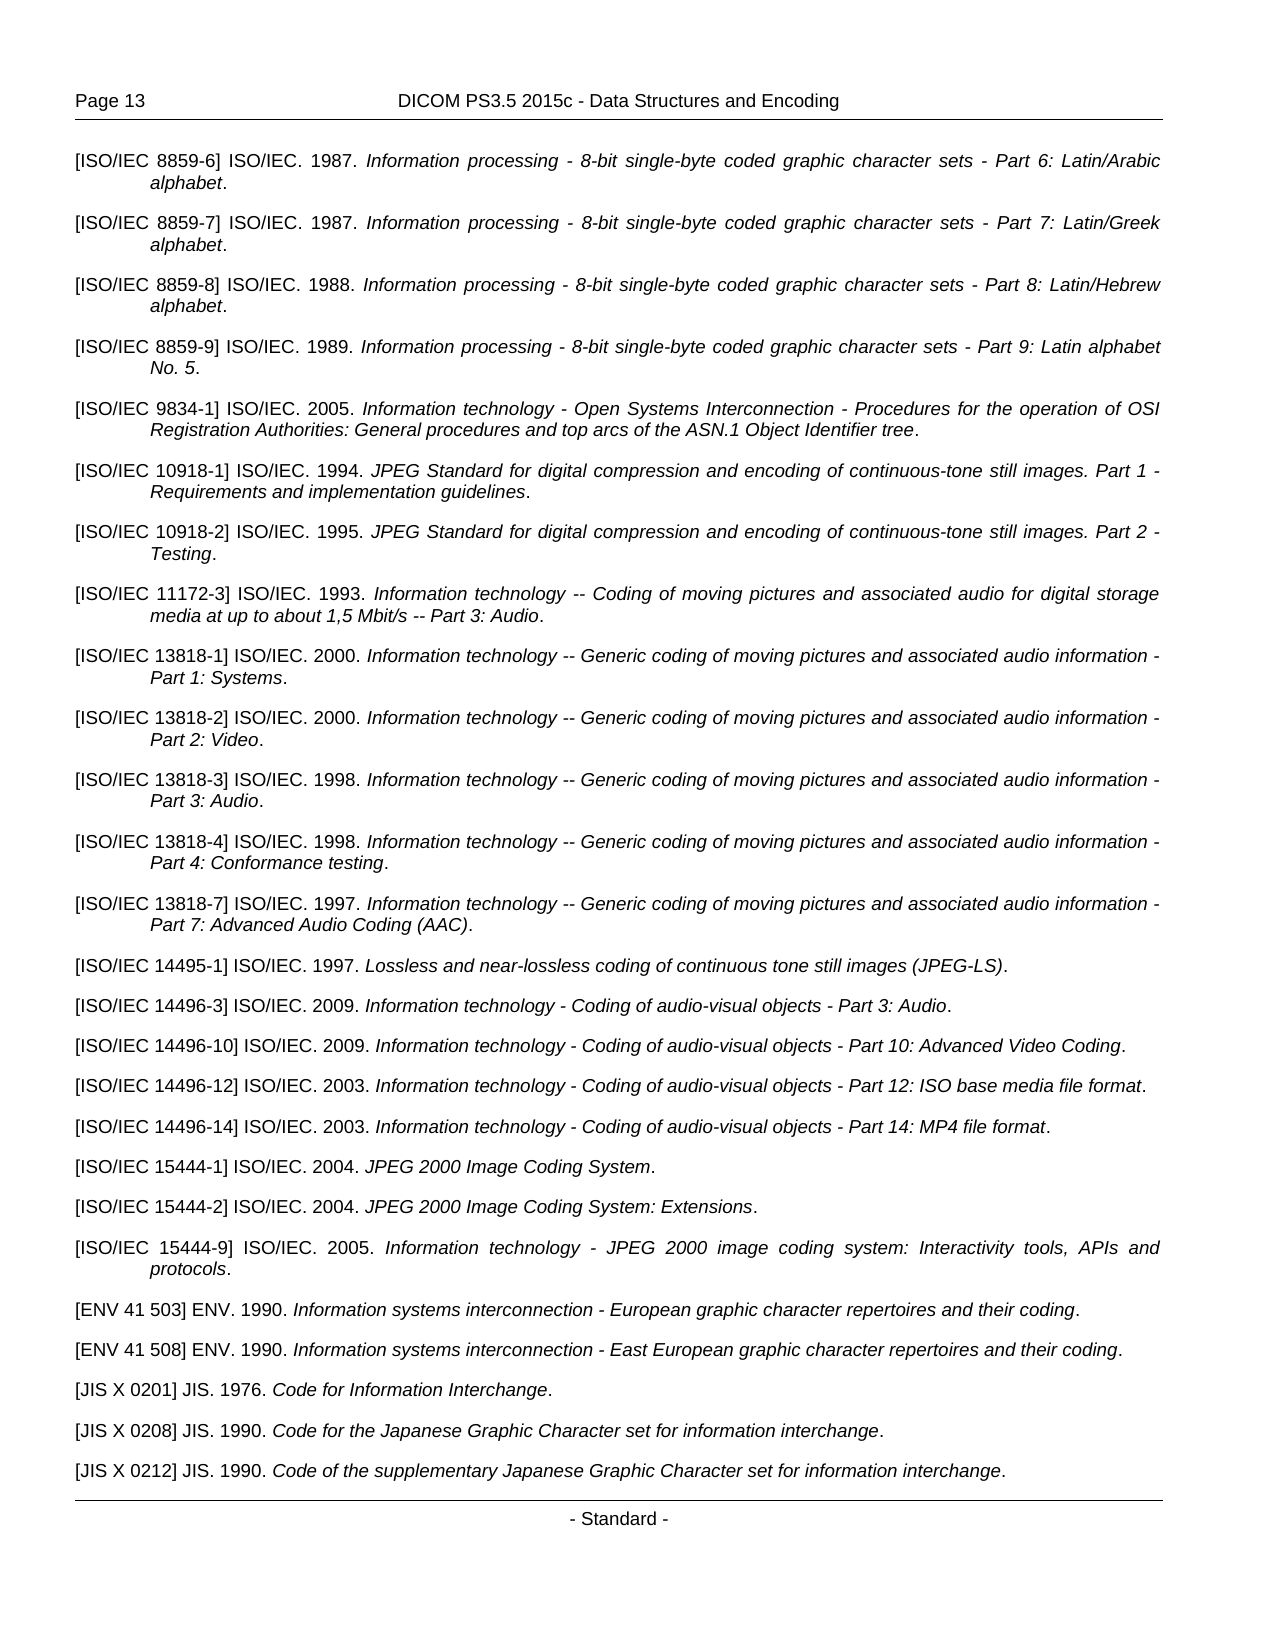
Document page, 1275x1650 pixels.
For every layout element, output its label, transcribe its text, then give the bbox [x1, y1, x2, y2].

text [ISO/IEC 14496-10] ISO/IEC. 2009. Information technology - Coding of audio-visual objects - Part 10: Advanced Video Coding. [75, 1035, 1162, 1057]
text [ISO/IEC 8859-8] ISO/IEC. 1988. Information processing - 8-bit single-byte coded graphic character sets - Part 8: Latin/Hebrew alphabet. [75, 274, 1162, 317]
text [ISO/IEC 8859-9] ISO/IEC. 1989. Information processing - 8-bit single-byte coded graphic character sets - Part 9: Latin alphabet No. 5. [75, 336, 1162, 379]
text [JIS X 0212] JIS. 1990. Code of the supplementary Japanese Graphic Character set for information interchange. [75, 1460, 1162, 1481]
text [ISO/IEC 14496-12] ISO/IEC. 2003. Information technology - Coding of audio-visual objects - Part 12: ISO base media file format. [75, 1075, 1162, 1097]
text [ISO/IEC 14495-1] ISO/IEC. 1997. Lossless and near-lossless coding of continuous tone still images (JPEG-LS). [75, 954, 1162, 976]
text [ISO/IEC 15444-9] ISO/IEC. 2005. Information technology - JPEG 2000 image coding system: Interactivity tools, APIs and protocols. [75, 1237, 1162, 1280]
text [JIS X 0201] JIS. 1976. Code for Information Interchange. [75, 1379, 1162, 1401]
text [ISO/IEC 13818-7] ISO/IEC. 1997. Information technology -- Generic coding of moving pictures and associated audio information - Part 7: Advanced Audio Coding (AAC). [75, 892, 1162, 936]
text [ISO/IEC 13818-1] ISO/IEC. 2000. Information technology -- Generic coding of moving pictures and associated audio information - Part 1: Systems. [75, 645, 1162, 688]
text [ENV 41 508] ENV. 1990. Information systems interconnection - East European graphic character repertoires and their coding. [75, 1339, 1162, 1360]
text [ISO/IEC 15444-1] ISO/IEC. 2004. JPEG 2000 Image Coding System. [75, 1156, 1162, 1177]
text [ISO/IEC 13818-4] ISO/IEC. 1998. Information technology -- Generic coding of moving pictures and associated audio information - Part 4: Conformance testing. [75, 831, 1162, 874]
text [JIS X 0208] JIS. 1990. Code for the Japanese Graphic Character set for information interchange. [75, 1419, 1162, 1441]
text [ISO/IEC 11172-3] ISO/IEC. 1993. Information technology -- Coding of moving pictures and associated audio for digital storage media at up to about 1,5 Mbit/s -- Part 3: Audio. [75, 583, 1162, 626]
text [ISO/IEC 13818-3] ISO/IEC. 1998. Information technology -- Generic coding of moving pictures and associated audio information - Part 3: Audio. [75, 769, 1162, 812]
text [ISO/IEC 10918-2] ISO/IEC. 1995. JPEG Standard for digital compression and encoding of continuous-tone still images. Part 2 - Testing. [75, 521, 1162, 564]
text [ISO/IEC 15444-2] ISO/IEC. 2004. JPEG 2000 Image Coding System: Extensions. [75, 1196, 1162, 1218]
text [ISO/IEC 14496-14] ISO/IEC. 2003. Information technology - Coding of audio-visual objects - Part 14: MP4 file format. [75, 1116, 1162, 1137]
text [ENV 41 503] ENV. 1990. Information systems interconnection - European graphic character repertoires and their coding. [75, 1298, 1162, 1320]
text [ISO/IEC 8859-6] ISO/IEC. 1987. Information processing - 8-bit single-byte coded graphic character sets - Part 6: Latin/Arabic alphabet. [75, 150, 1162, 193]
text [ISO/IEC 14496-3] ISO/IEC. 2009. Information technology - Coding of audio-visual objects - Part 3: Audio. [75, 995, 1162, 1016]
text [ISO/IEC 8859-7] ISO/IEC. 1987. Information processing - 8-bit single-byte coded graphic character sets - Part 7: Latin/Greek alphabet. [75, 212, 1162, 255]
text [ISO/IEC 10918-1] ISO/IEC. 1994. JPEG Standard for digital compression and encoding of continuous-tone still images. Part 1 - Requirements and implementation guidelines. [75, 459, 1162, 502]
text [ISO/IEC 9834-1] ISO/IEC. 2005. Information technology - Open Systems Interconnection - Procedures for the operation of OSI Registration Authorities: General procedures and top arcs of the ASN.1 Object Identifier tree. [75, 397, 1162, 441]
text [ISO/IEC 13818-2] ISO/IEC. 2000. Information technology -- Generic coding of moving pictures and associated audio information - Part 2: Video. [75, 707, 1162, 750]
